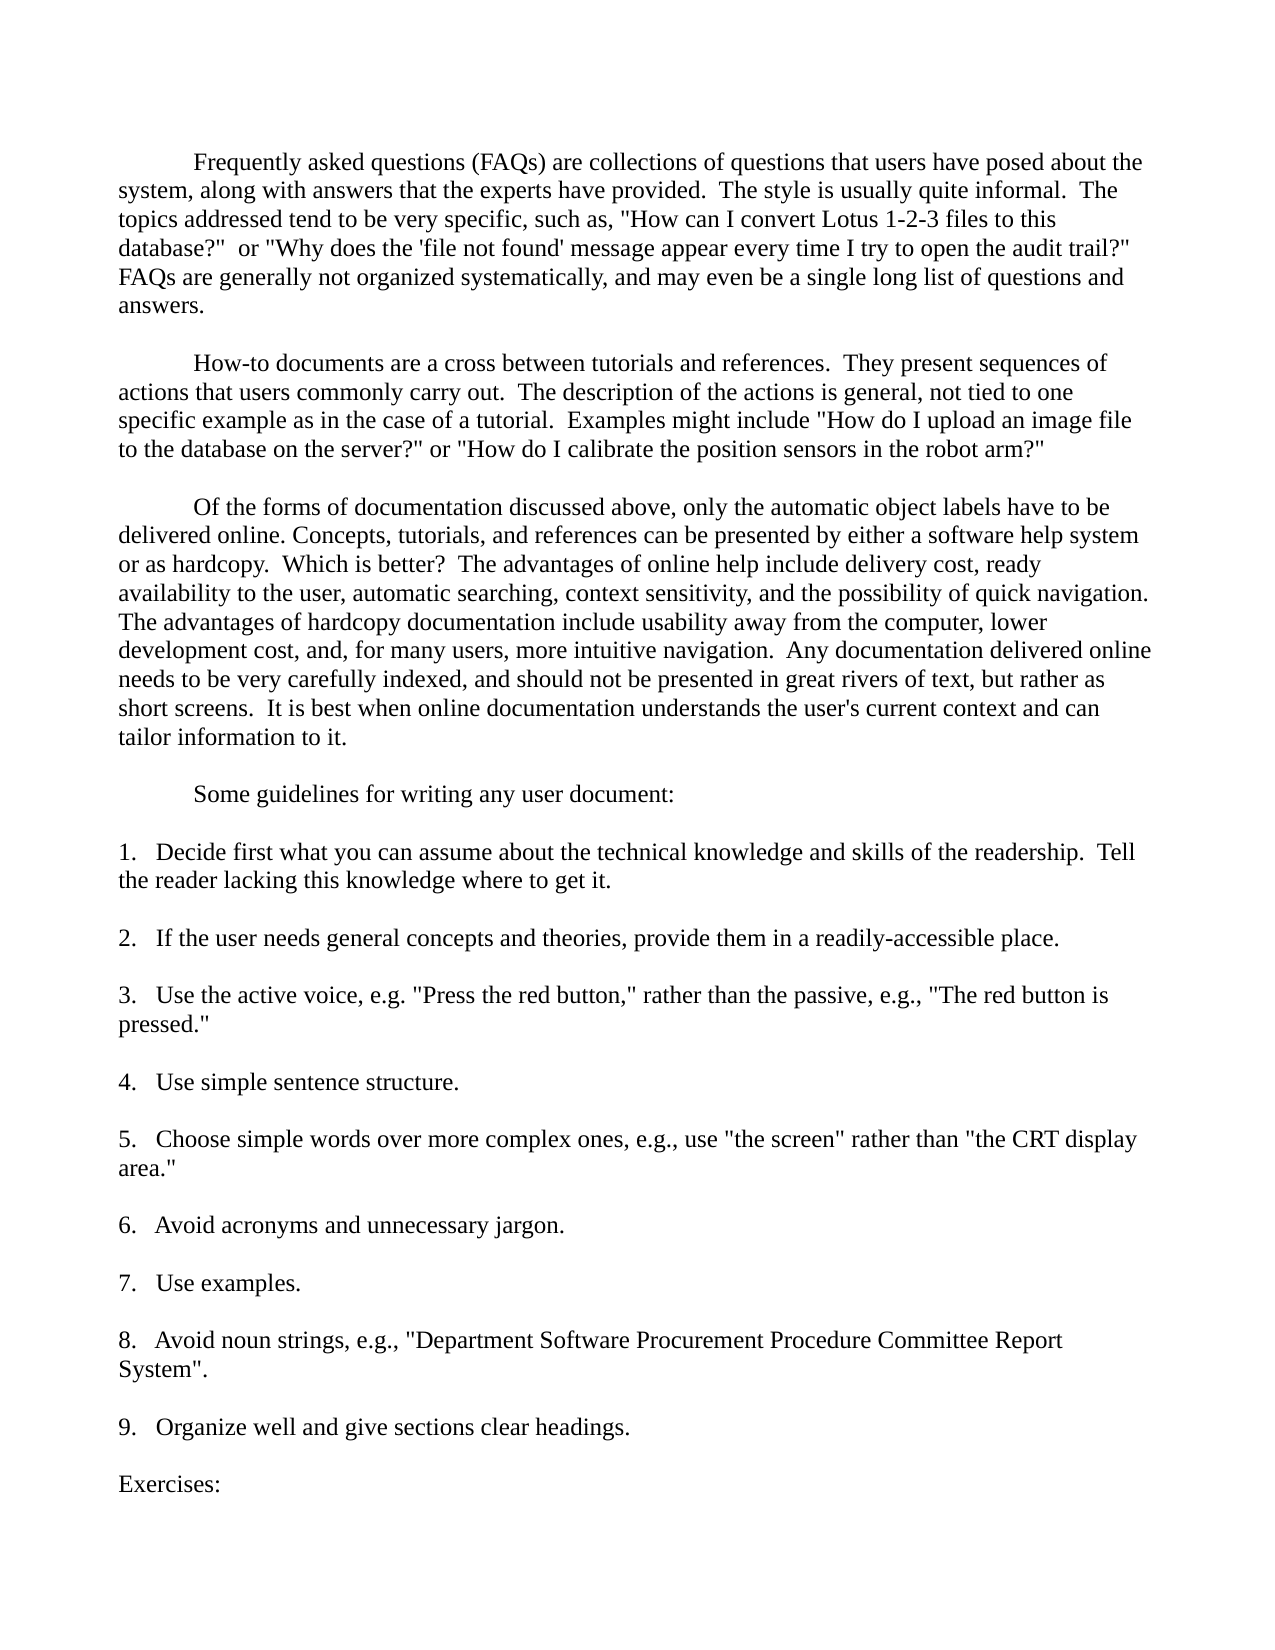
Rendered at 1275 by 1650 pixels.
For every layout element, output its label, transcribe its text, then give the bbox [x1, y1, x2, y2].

text Of the forms of documentation discussed above, only the automatic object labels have to be delivered online. Concepts, tutorials, and references can be presented by either a software help system or as hardcopy. Which is better? The advantages of online help include delivery cost, ready availability to the user, automatic searching, context sensitivity, and the possibility of quick navigation. The advantages of hardcopy documentation include usability away from the computer, lower development cost, and, for many users, more intuitive navigation. Any documentation delivered online needs to be very carefully indexed, and should not be presented in great rivers of text, but rather as short screens. It is best when online documentation understands the user's current context and can tailor information to it. [118, 492, 1157, 751]
text Frequently asked questions (FAQs) are collections of questions that users have posed about the system, along with answers that the experts have provided. The style is usually quite informal. The topics addressed tend to be very specific, such as, "How can I convert Lotus 1-2-3 files to this database?" or "Why does the 'file not found' message appear every time I try to open the audit trail?" FAQs are generally not organized systematically, and may even be a single long list of questions and answers. [118, 147, 1157, 319]
text Exercises: [118, 1469, 1157, 1498]
text Some guidelines for writing any user document: [118, 779, 1157, 808]
text 5. Choose simple words over more complex ones, e.g., use "the screen" rather than "the CRT display area." [118, 1124, 1157, 1182]
text 4. Use simple sentence structure. [118, 1067, 1157, 1096]
text 1. Decide first what you can assume about the technical knowledge and skills of the readership. Tell the reader lacking this knowledge where to get it. [118, 837, 1157, 894]
text 8. Avoid noun strings, e.g., "Department Software Procurement Procedure Committee Report System". [118, 1326, 1157, 1383]
text 9. Organize well and give sections clear headings. [118, 1412, 1157, 1441]
text 7. Use examples. [118, 1268, 1157, 1297]
text 6. Avoid acronyms and unnecessary jargon. [118, 1211, 1157, 1239]
text 2. If the user needs general concepts and theories, provide them in a readily-accessible place. [118, 923, 1157, 952]
text 3. Use the active voice, e.g. "Press the red button," rather than the passive, e.g., "The red button is pressed." [118, 981, 1157, 1038]
text How-to documents are a cross between tutorials and references. They present sequences of actions that users commonly carry out. The description of the actions is general, not tied to one specific example as in the case of a tutorial. Examples might include "How do I upload an image file to the database on the server?" or "How do I calibrate the position sensors in the robot arm?" [118, 348, 1157, 463]
